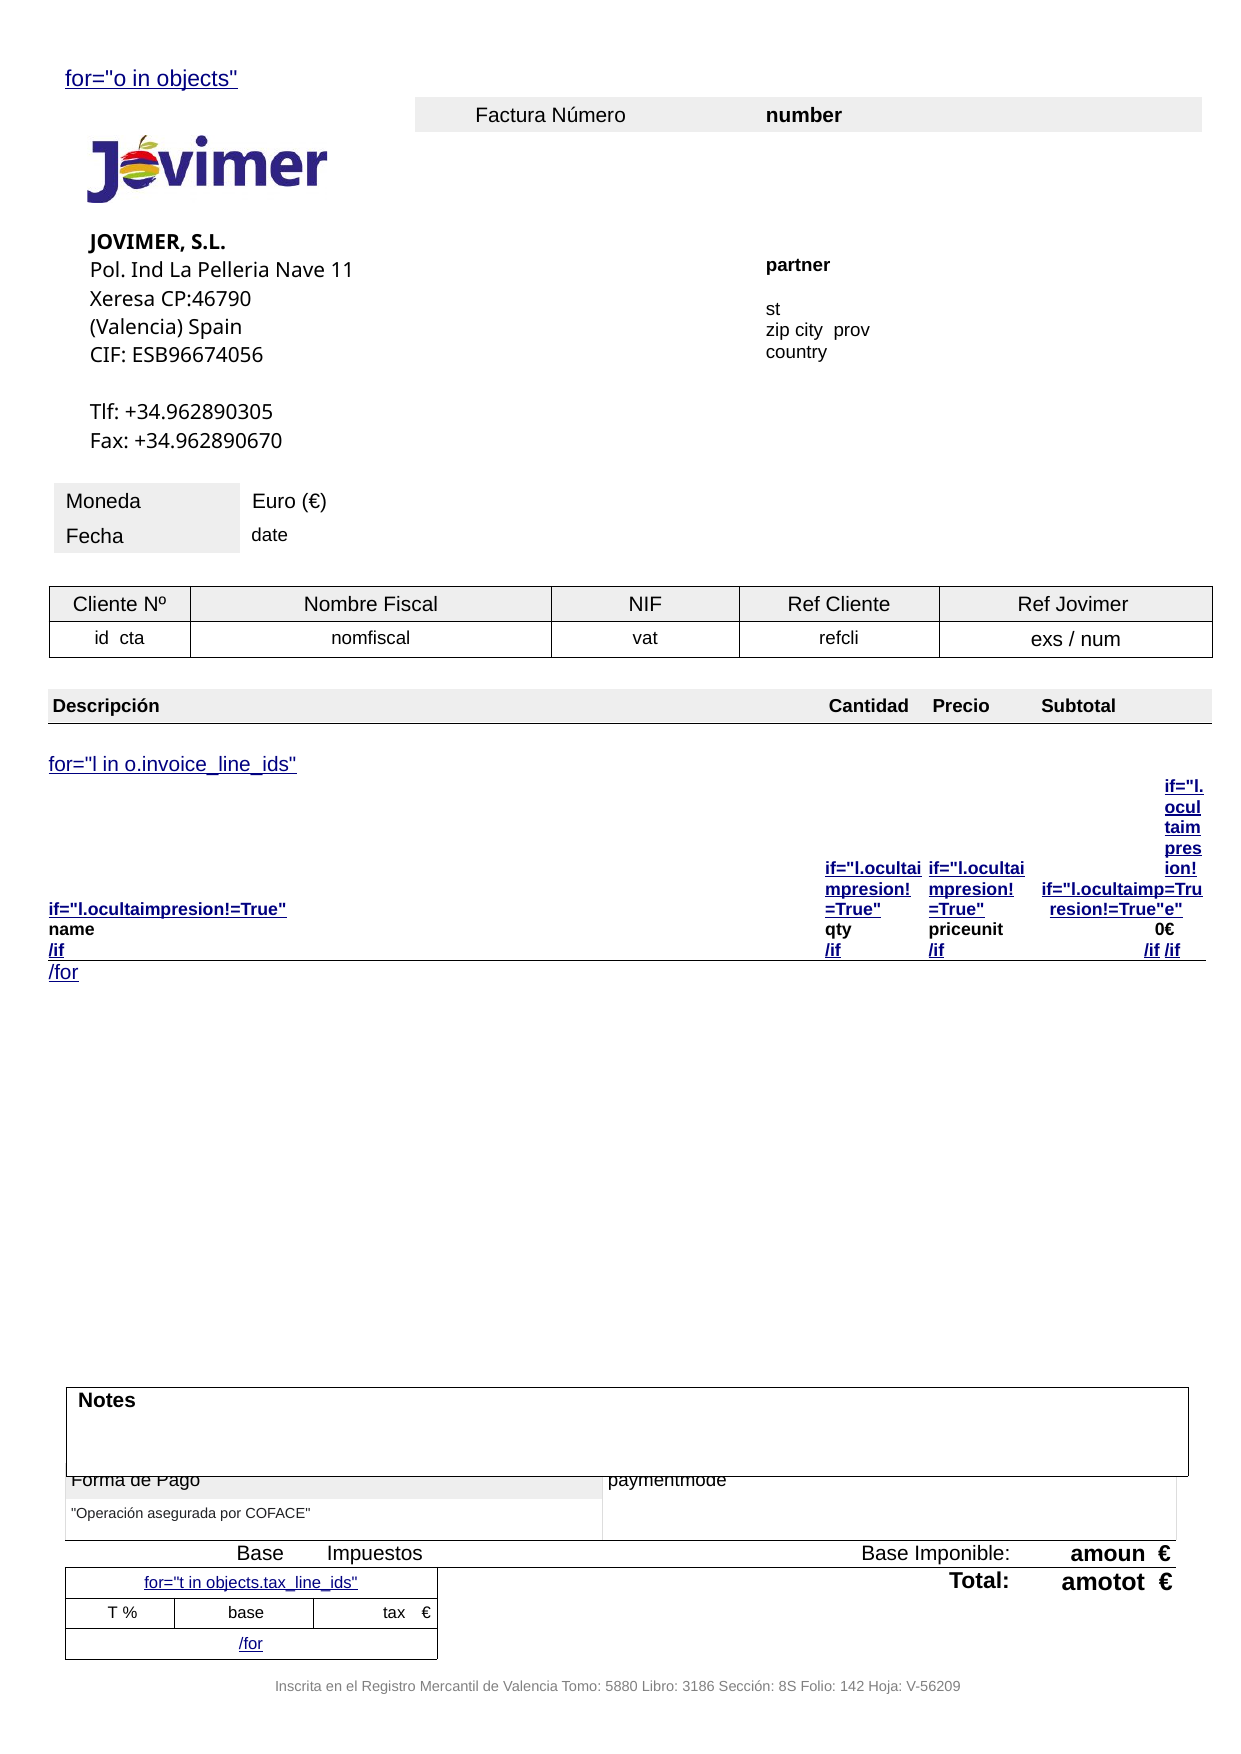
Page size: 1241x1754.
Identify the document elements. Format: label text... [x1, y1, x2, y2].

table_cell /for [48, 960, 1212, 984]
table_cell exs / num [940, 622, 1212, 657]
table_cell for="l in o.invoice_line_ids" [48, 752, 1212, 776]
table_header Moneda [54, 483, 240, 518]
table_header Precio [926, 689, 1035, 722]
table_cell [415, 262, 686, 432]
table_header JOVIMER, S.L. Pol. Ind La Pelleria Nave 11 Xeresa CP:46790 (Valencia) Spain CIF: ESB96674056 Tlf: +34.962890305 Fax: +34.962890670 [48, 91, 409, 559]
table_cell refcli [740, 622, 939, 657]
table_header [48, 683, 1212, 689]
table_header [409, 91, 1208, 559]
table_header if="l.ocultaimpresion!=True" name /if [48, 776, 825, 960]
picture [87, 135, 328, 203]
text Notes [67, 1388, 1188, 1412]
table_header Ref Jovimer [940, 587, 1212, 621]
table_cell date [240, 518, 403, 553]
table_header Cliente Nº [50, 587, 190, 621]
table_header if="l.ocultaimpresion!=True" 0 /if [1038, 776, 1164, 960]
table_header Euro (€) [240, 483, 403, 518]
table_header Cantidad [823, 689, 926, 722]
table_header Ref Cliente [740, 587, 939, 621]
table_header if="l.ocultaimpresion!=True" € /if [1164, 776, 1206, 960]
table_cell [415, 227, 686, 262]
text for="o in objects" [65, 65, 1175, 91]
table_cell [1206, 776, 1212, 960]
table_header if="l.ocultaimpresion!=True" qty /if [825, 776, 928, 960]
table_cell [48, 728, 1212, 752]
table_header NIF [552, 587, 739, 621]
table_header Subtotal [1035, 689, 1212, 722]
table_header Descripción [48, 689, 823, 722]
table_cell partner st zip city prov country [686, 227, 1202, 432]
table_cell vat [552, 622, 739, 657]
table_header number [686, 97, 1202, 132]
table_header if="l.ocultaimpresion!=True" priceunit /if [928, 776, 1038, 960]
table_cell id cta [50, 622, 190, 657]
table_cell Fecha [54, 518, 240, 553]
table_header Nombre Fiscal [191, 587, 551, 621]
table_header Factura Número [415, 97, 686, 132]
table_header [48, 724, 1212, 728]
table_cell nomfiscal [191, 622, 551, 657]
table_cell [415, 132, 1202, 227]
